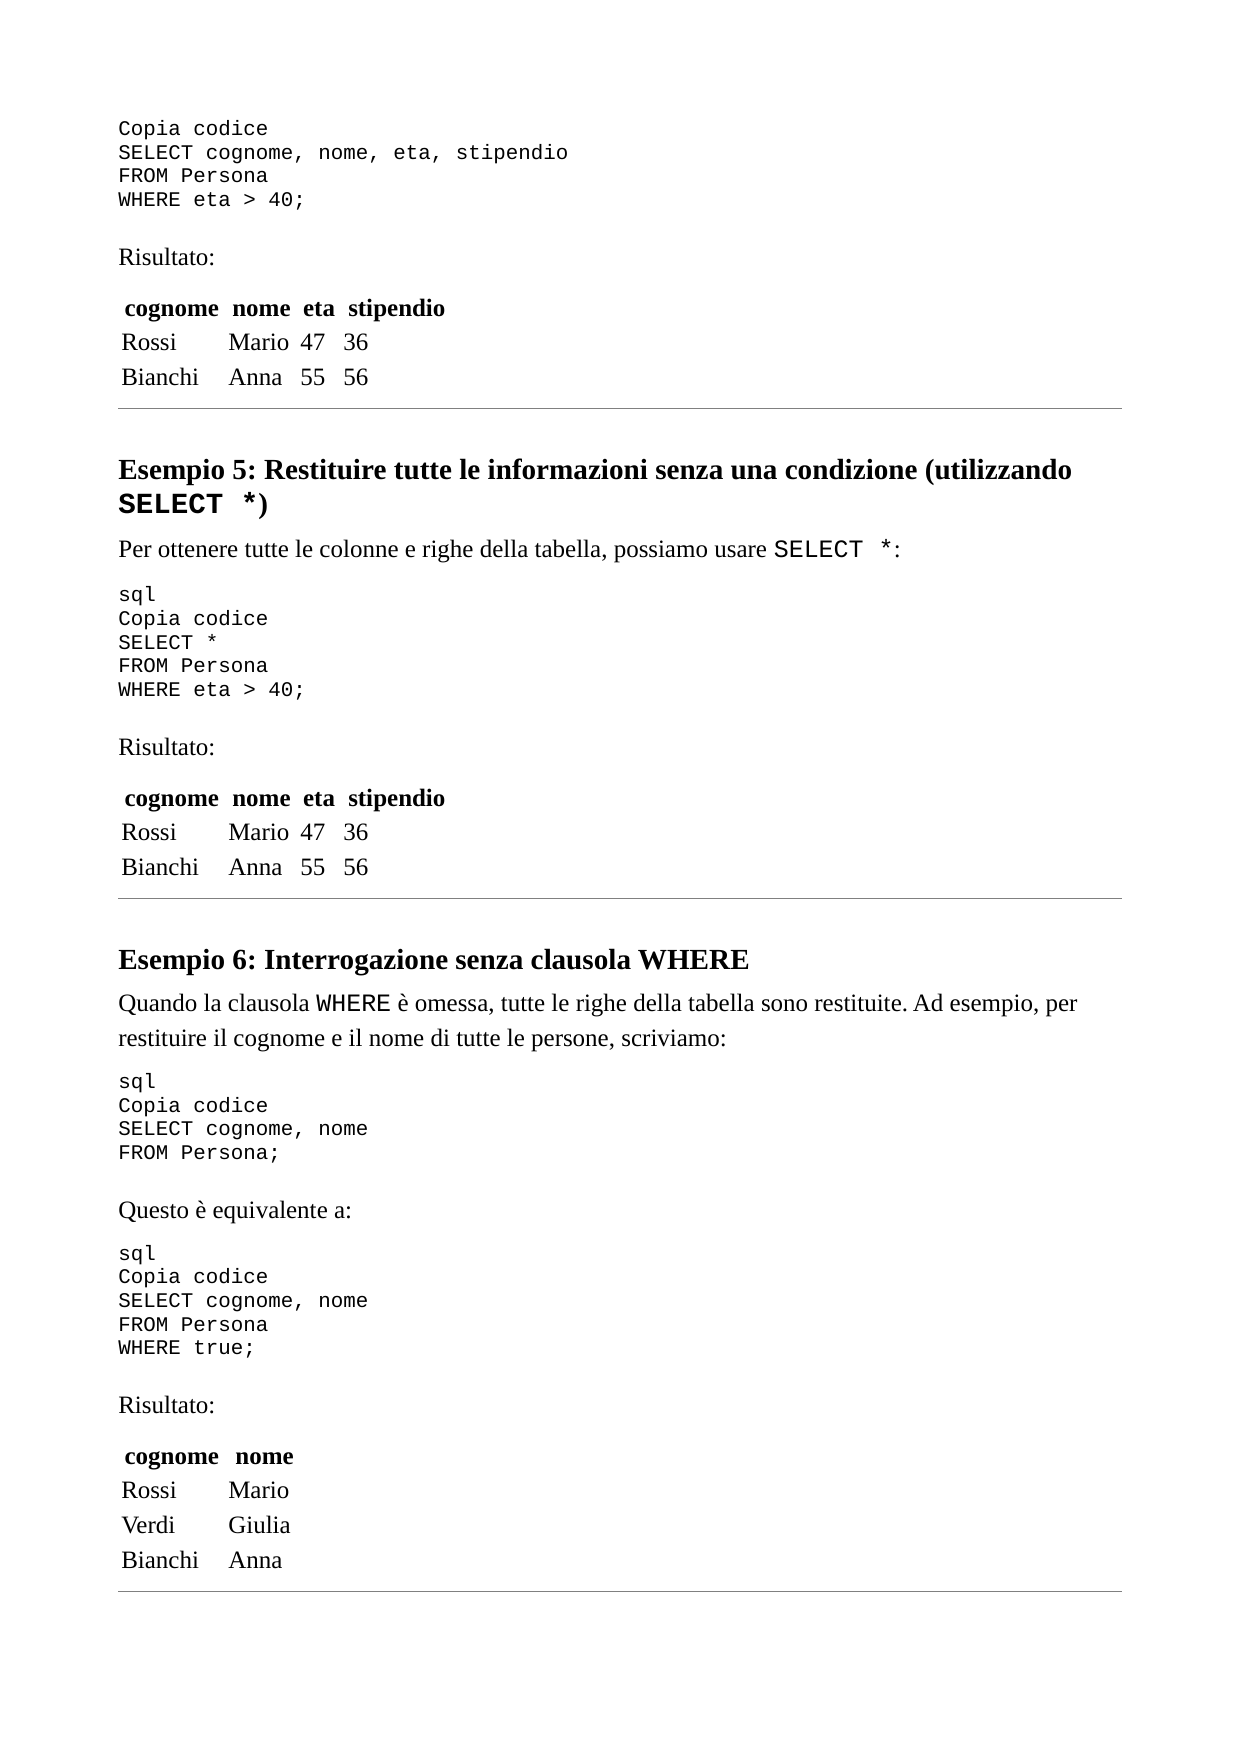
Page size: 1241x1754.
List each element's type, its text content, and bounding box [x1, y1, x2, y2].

text Per ottenere tutte le colonne e righe della tabella, possiamo usare SELECT *: [118, 534, 1122, 565]
text Copia codice [118, 1095, 1122, 1118]
table_cell Bianchi [118, 359, 225, 393]
table_header eta [297, 290, 340, 324]
text SELECT cognome, nome [118, 1290, 1122, 1314]
table_cell 47 [297, 324, 340, 359]
table_cell 47 [297, 814, 340, 849]
table_header stipendio [340, 290, 453, 324]
table_cell 56 [340, 849, 453, 883]
table_cell Bianchi [118, 849, 225, 883]
text sql [118, 584, 1122, 608]
text FROM Persona; [118, 1142, 1122, 1166]
table_cell Rossi [118, 1473, 225, 1507]
table_cell Giulia [225, 1507, 303, 1542]
text Copia codice [118, 608, 1122, 632]
table_cell Anna [225, 849, 297, 883]
table_header stipendio [340, 780, 453, 814]
table_header nome [225, 290, 297, 324]
text FROM Persona [118, 165, 1122, 189]
text WHERE true; [118, 1337, 1122, 1361]
table_cell Anna [225, 359, 297, 393]
table_header nome [225, 780, 297, 814]
text SELECT cognome, nome [118, 1118, 1122, 1142]
text sql [118, 1071, 1122, 1095]
table_cell Rossi [118, 324, 225, 359]
table_cell Anna [225, 1542, 303, 1576]
table_cell 56 [340, 359, 453, 393]
text Risultato: [118, 1391, 1122, 1419]
text SELECT * [118, 632, 1122, 655]
table_header cognome [118, 1438, 225, 1473]
table_cell 36 [340, 814, 453, 849]
table_cell Rossi [118, 814, 225, 849]
text WHERE eta > 40; [118, 189, 1122, 213]
text SELECT cognome, nome, eta, stipendio [118, 142, 1122, 165]
text FROM Persona [118, 655, 1122, 679]
table_cell 36 [340, 324, 453, 359]
subtitle Esempio 6: Interrogazione senza clausola WHERE [118, 942, 1122, 976]
table_cell 55 [297, 359, 340, 393]
text Risultato: [118, 732, 1122, 761]
text Copia codice [118, 1266, 1122, 1290]
table_header cognome [118, 290, 225, 324]
table_cell Mario [225, 814, 297, 849]
table_cell 55 [297, 849, 340, 883]
table_cell Mario [225, 324, 297, 359]
table_cell Mario [225, 1473, 303, 1507]
table_cell Verdi [118, 1507, 225, 1542]
table_header eta [297, 780, 340, 814]
text WHERE eta > 40; [118, 679, 1122, 703]
text Questo è equivalente a: [118, 1195, 1122, 1224]
subtitle Esempio 5: Restituire tutte le informazioni senza una condizione (utilizzando SELECT *) [118, 452, 1122, 522]
text Risultato: [118, 242, 1122, 271]
text FROM Persona [118, 1314, 1122, 1337]
text sql [118, 1243, 1122, 1266]
table_cell Bianchi [118, 1542, 225, 1576]
text Quando la clausola WHERE è omessa, tutte le righe della tabella sono restituite. Ad esempio, per restituire il cognome e il nome di tutte le persone, scriviamo: [118, 988, 1122, 1052]
table_header cognome [118, 780, 225, 814]
table_header nome [225, 1438, 303, 1473]
text Copia codice [118, 118, 1122, 142]
